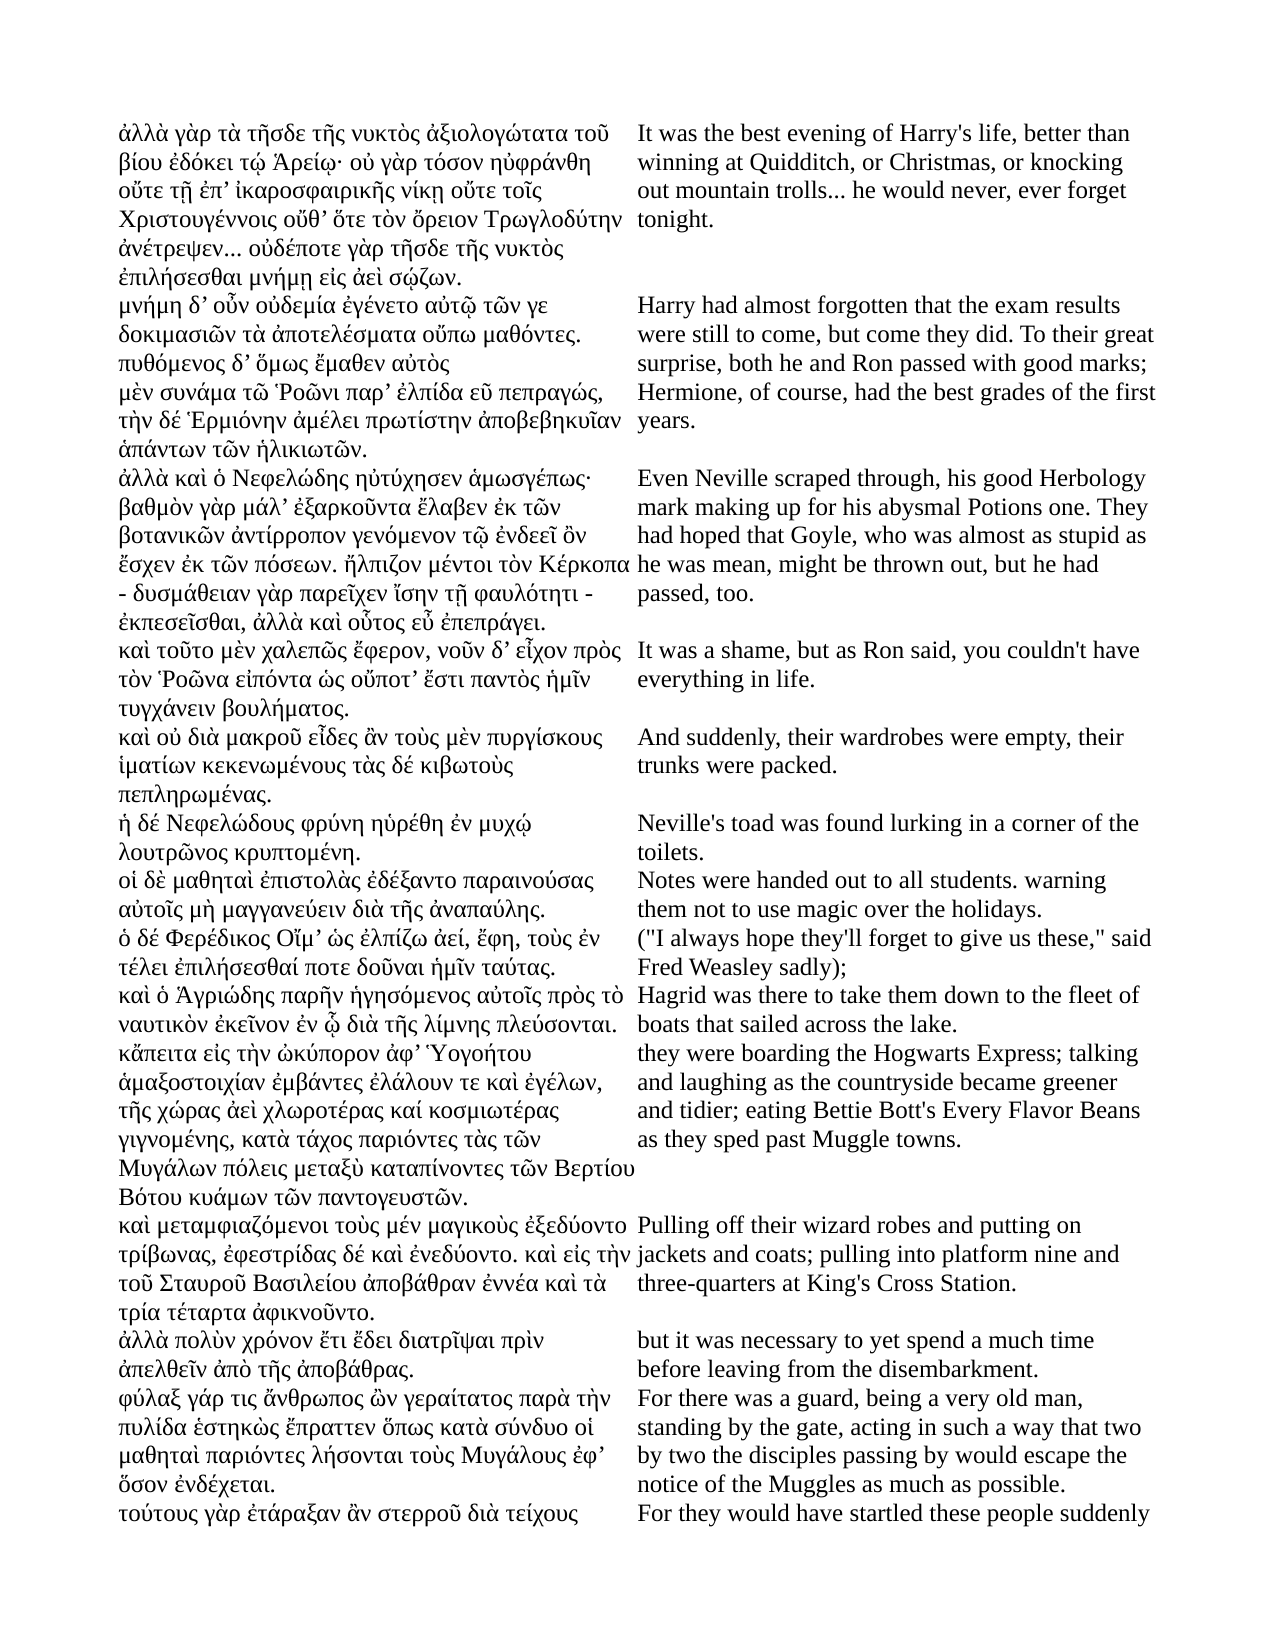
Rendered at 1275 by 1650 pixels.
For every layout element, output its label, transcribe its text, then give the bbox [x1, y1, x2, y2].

table_cell Hagrid was there to take them down to the fleet of boats that sailed across the lake. [637, 981, 1157, 1038]
table_cell οἱ δὲ μαθηταὶ ἐπιστολὰς ἐδέξαντο παραινούσας αὐτοῖς μὴ μαγγανεύειν διὰ τῆς ἀναπαύλης. [118, 866, 637, 923]
table_cell καὶ τοῦτο μὲν χαλεπῶς ἔφερον, νοῦν δ’ εἶχον πρὸς τὸν Ῥοῶνα εἰπόντα ὡς οὔποτ’ ἔστι παντὸς ἡμῖν τυγχάνειν βουλήματος. [118, 636, 637, 722]
table_cell For they would have startled these people suddenly [637, 1498, 1157, 1527]
table_cell κἄπειτα εἰς τὴν ὠκύπορον ἀφ’ Ὑογοήτου ἁμαξοστοιχίαν ἐμβάντες ἐλάλουν τε καὶ ἐγέλων, τῆς χώρας ἀεὶ χλωροτέρας καί κοσμιωτέρας γιγνομένης, κατὰ τάχος παριόντες τὰς τῶν Μυγάλων πόλεις μεταξὺ καταπίνοντες τῶν Βερτίου Βότου κυάμων τῶν παντογευστῶν. [118, 1038, 637, 1211]
table_cell Even Neville scraped through, his good Herbology mark making up for his abysmal Potions one. They had hoped that Goyle, who was almost as stupid as he was mean, might be thrown out, but he had passed, too. [637, 463, 1157, 636]
table_cell φύλαξ γάρ τις ἄνθρωπος ὢν γεραίτατος παρὰ τὴν πυλίδα ἑστηκὼς ἔπραττεν ὅπως κατὰ σύνδυο οἱ μαθηταὶ παριόντες λήσονται τοὺς Μυγάλους ἐφ’ ὅσον ἐνδέχεται. [118, 1383, 637, 1498]
table_cell ἀλλὰ καὶ ὁ Νεφελώδης ηὐτύχησεν ἁμωσγέπως· βαθμὸν γὰρ μάλ’ ἐξαρκοῦντα ἔλαβεν ἐκ τῶν βοτανικῶν ἀντίρροπον γενόμενον τῷ ἐνδεεῖ ὂν ἔσχεν ἐκ τῶν πόσεων. ἤλπιζον μέντοι τὸν Κέρκοπα - δυσμάθειαν γὰρ παρεῖχεν ἴσην τῇ φαυλότητι - ἐκπεσεῖσθαι, ἀλλὰ καὶ οὗτος εὖ ἐπεπράγει. [118, 463, 637, 636]
table_cell καὶ ὁ Ἁγριώδης παρῆν ἡγησόμενος αὐτοῖς πρὸς τὸ ναυτικὸν ἐκεῖνον ἐν ᾧ διὰ τῆς λίμνης πλεύσονται. [118, 981, 637, 1038]
table_cell For there was a guard, being a very old man, standing by the gate, acting in such a way that two by two the disciples passing by would escape the notice of the Muggles as much as possible. [637, 1383, 1157, 1498]
table_cell τούτους γὰρ ἐτάραξαν ἂν στερροῦ διὰ τείχους [118, 1498, 637, 1527]
table_cell καὶ οὐ διὰ μακροῦ εἶδες ἂν τοὺς μὲν πυργίσκους ἱματίων κεκενωμένους τὰς δέ κιβωτοὺς πεπληρωμένας. [118, 722, 637, 808]
table_cell ὁ δέ Φερέδικος Οἴμ’ ὡς ἐλπίζω ἀεί, ἔφη, τοὺς ἐν τέλει ἐπιλήσεσθαί ποτε δοῦναι ἡμῖν ταύτας. [118, 923, 637, 981]
table_cell Νotes were handed out to all students. warning them not to use magic over the holidays. [637, 866, 1157, 923]
table_cell It was the best evening of Harry's life, better than winning at Quidditch, or Christmas, or knocking out mountain trolls... he would never, ever forget tonight. [637, 118, 1157, 291]
table_cell It was a shame, but as Ron said, you couldn't have everything in life. [637, 636, 1157, 722]
table_cell they were boarding the Hogwarts Express; talking and laughing as the countryside became greener and tidier; eating Bettie Bott's Every Flavor Beans as they sped past Muggle towns. [637, 1038, 1157, 1211]
table_cell Pulling off their wizard robes and putting on jackets and coats; pulling into platform nine and three-quarters at King's Cross Station. [637, 1211, 1157, 1326]
table_cell ἡ δέ Νεφελώδους φρύνη ηὑρέθη ἐν μυχῴ λουτρῶνος κρυπτομένη. [118, 808, 637, 866]
table_cell ἀλλὰ γὰρ τὰ τῆσδε τῆς νυκτὸς ἀξιολογώτατα τοῦ βίου ἐδόκει τῴ Ἁρείῳ· οὐ γὰρ τόσον ηὐφράνθη οὔτε τῇ ἐπ’ ἰκαροσφαιρικῆς νίκῃ οὔτε τοῖς Χριστουγέννοις οὔθ’ ὅτε τὸν ὄρειον Τρωγλοδύτην ἀνέτρεψεν... οὐδέποτε γὰρ τῆσδε τῆς νυκτὸς ἐπιλήσεσθαι μνήμῃ εἰς ἀεὶ σῴζων. [118, 118, 637, 291]
table_cell ("I always hope they'll forget to give us these," said Fred Weasley sadly); [637, 923, 1157, 981]
table_cell Harry had almost forgotten that the exam results were still to come, but come they did. To their great surprise, both he and Ron passed with good marks; Hermione, of course, had the best grades of the first years. [637, 291, 1157, 463]
table_cell μνήμη δ’ οὖν οὐδεμία ἐγένετο αὐτῷ τῶν γε δοκιμασιῶν τὰ ἀποτελέσματα οὔπω μαθόντες. πυθόμενος δ’ ὅμως ἔμαθεν αὐτὸς μὲν συνάμα τῶ Ῥοῶνι παρ’ ἐλπίδα εῦ πεπραγώς, τὴν δέ Ἑρμιόνην ἀμέλει πρωτίστην ἀποβεβηκυῖαν ἁπάντων τῶν ἡλικιωτῶν. [118, 291, 637, 463]
table_cell Neville's toad was found lurking in a corner of the toilets. [637, 808, 1157, 866]
table_cell And suddenly, their wardrobes were empty, their trunks were packed. [637, 722, 1157, 808]
table_cell ἀλλὰ πολὺν χρόνον ἔτι ἔδει διατρῖψαι πρὶν ἀπελθεῖν ἀπὸ τῆς ἀποβάθρας. [118, 1326, 637, 1383]
table_cell καὶ μεταμφιαζόμενοι τοὺς μέν μαγικοὺς ἐξεδύοντο τρίβωνας, ἐφεστρίδας δέ καὶ ἐνεδύοντο. καὶ εἰς τὴν τοῦ Σταυροῦ Βασιλείου ἀποβάθραν ἐννέα καὶ τὰ τρία τέταρτα ἀφικνοῦντο. [118, 1211, 637, 1326]
table_cell but it was necessary to yet spend a much time before leaving from the disembarkment. [637, 1326, 1157, 1383]
